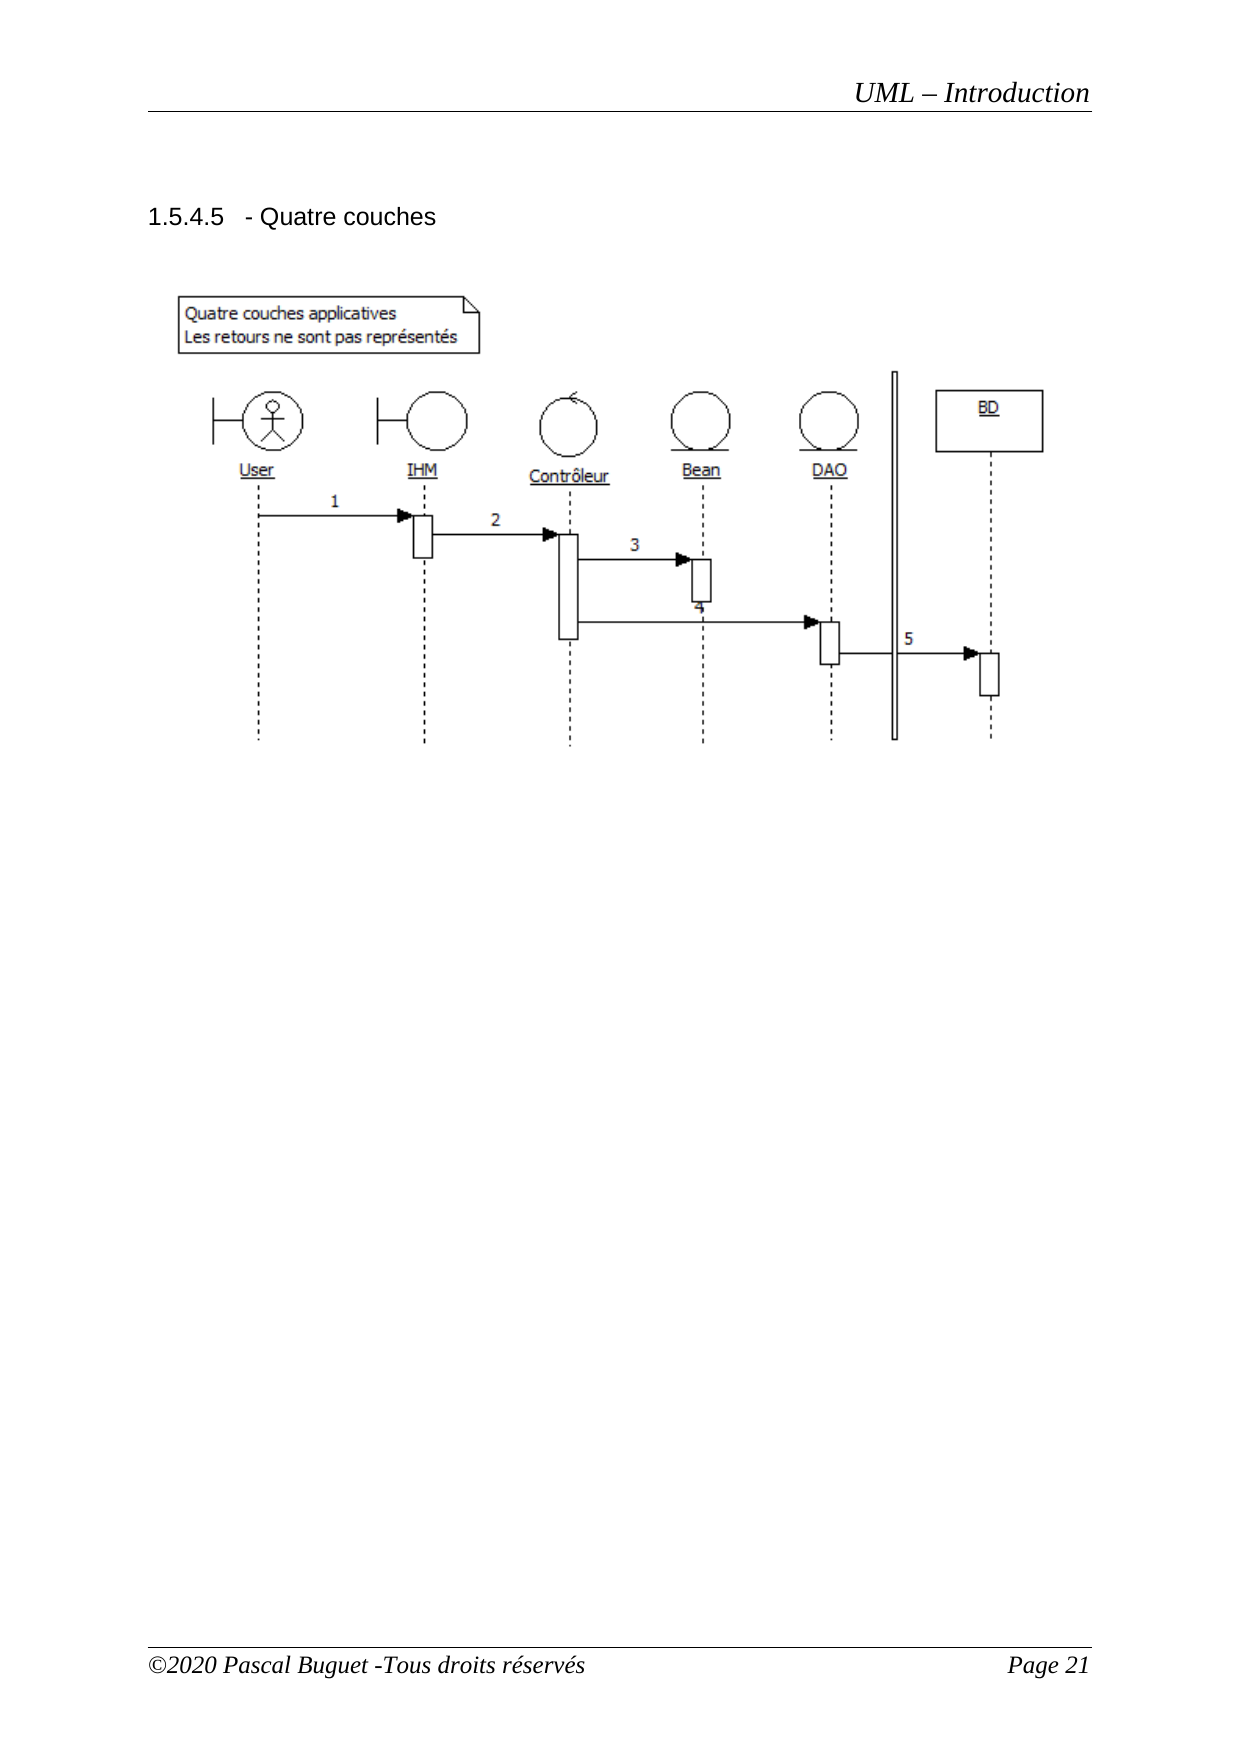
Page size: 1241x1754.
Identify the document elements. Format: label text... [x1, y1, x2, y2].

picture [147, 265, 1075, 778]
subtitle - Quatre couches [148, 201, 1092, 230]
